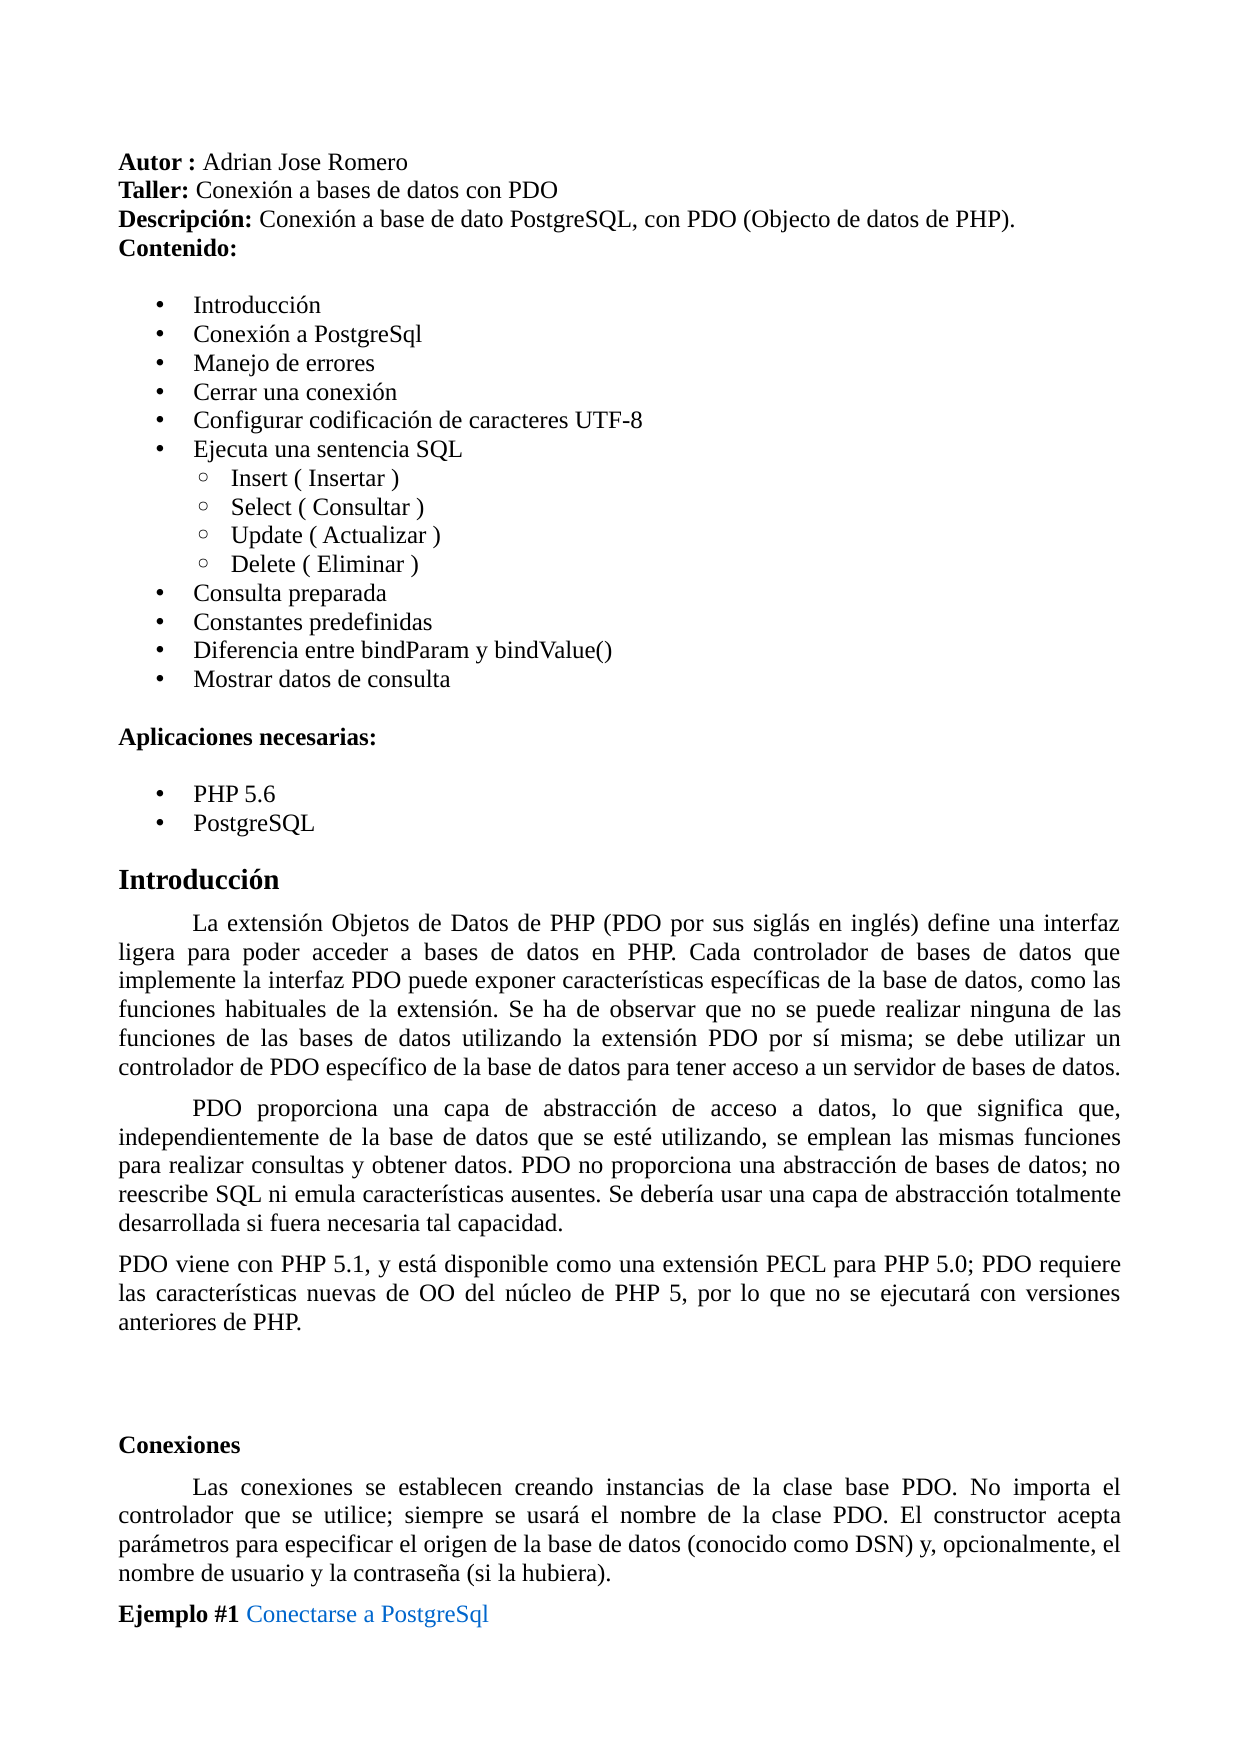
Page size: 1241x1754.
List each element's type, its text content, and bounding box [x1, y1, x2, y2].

subtitle Mostrar datos de consulta [156, 664, 1122, 693]
text Descripción: Conexión a base de dato PostgreSQL, con PDO (Objecto de datos de PHP). [118, 204, 1122, 233]
text PDO viene con PHP 5.1, y está disponible como una extensión PECL para PHP 5.0; PDO requiere las características nuevas de OO del núcleo de PHP 5, por lo que no se ejecutará con versiones anteriores de PHP. [118, 1249, 1122, 1335]
subtitle Diferencia entre bindParam y bindValue() [156, 636, 1122, 664]
text Ejemplo #1 Conectarse a PostgreSql [118, 1599, 1122, 1628]
list Conexión a PostgreSql [156, 319, 1122, 348]
list PHP 5.6 [156, 779, 1122, 808]
subtitle Constantes predefinidas [156, 607, 1122, 636]
text Conexiones [118, 1430, 1122, 1459]
list Select ( Consultar ) [193, 492, 1122, 521]
list Update ( Actualizar ) [193, 521, 1122, 549]
text Contenido: [118, 233, 1122, 262]
text Autor : Adrian Jose Romero [118, 147, 1122, 176]
list Introducción [156, 291, 1122, 319]
list Cerrar una conexión [156, 377, 1122, 406]
list Ejecuta una sentencia SQL [156, 434, 1122, 463]
list Consulta preparada [156, 578, 1122, 607]
text Taller: Conexión a bases de datos con PDO [118, 176, 1122, 204]
text PDO proporciona una capa de abstracción de acceso a datos, lo que significa que, independientemente de la base de datos que se esté utilizando, se emplean las mismas funciones para realizar consultas y obtener datos. PDO no proporciona una abstracción de bases de datos; no reescribe SQL ni emula características ausentes. Se debería usar una capa de abstracción totalmente desarrollada si fuera necesaria tal capacidad. [118, 1093, 1122, 1237]
text La extensión Objetos de Datos de PHP (PDO por sus siglás en inglés) define una interfaz ligera para poder acceder a bases de datos en PHP. Cada controlador de bases de datos que implemente la interfaz PDO puede exponer características específicas de la base de datos, como las funciones habituales de la extensión. Se ha de observar que no se puede realizar ninguna de las funciones de las bases de datos utilizando la extensión PDO por sí misma; se debe utilizar un controlador de PDO específico de la base de datos para tener acceso a un servidor de bases de datos. [118, 908, 1122, 1080]
text Aplicaciones necesarias: [118, 722, 1122, 751]
text Las conexiones se establecen creando instancias de la clase base PDO. No importa el controlador que se utilice; siempre se usará el nombre de la clase PDO. El constructor acepta parámetros para especificar el origen de la base de datos (conocido como DSN) y, opcionalmente, el nombre de usuario y la contraseña (si la hubiera). [118, 1472, 1122, 1587]
list Manejo de errores [156, 348, 1122, 377]
subtitle Introducción [118, 862, 1122, 895]
list PostgreSQL [156, 808, 1122, 837]
list Insert ( Insertar ) [193, 463, 1122, 492]
list Configurar codificación de caracteres UTF-8 [156, 406, 1122, 434]
list Delete ( Eliminar ) [193, 549, 1122, 578]
